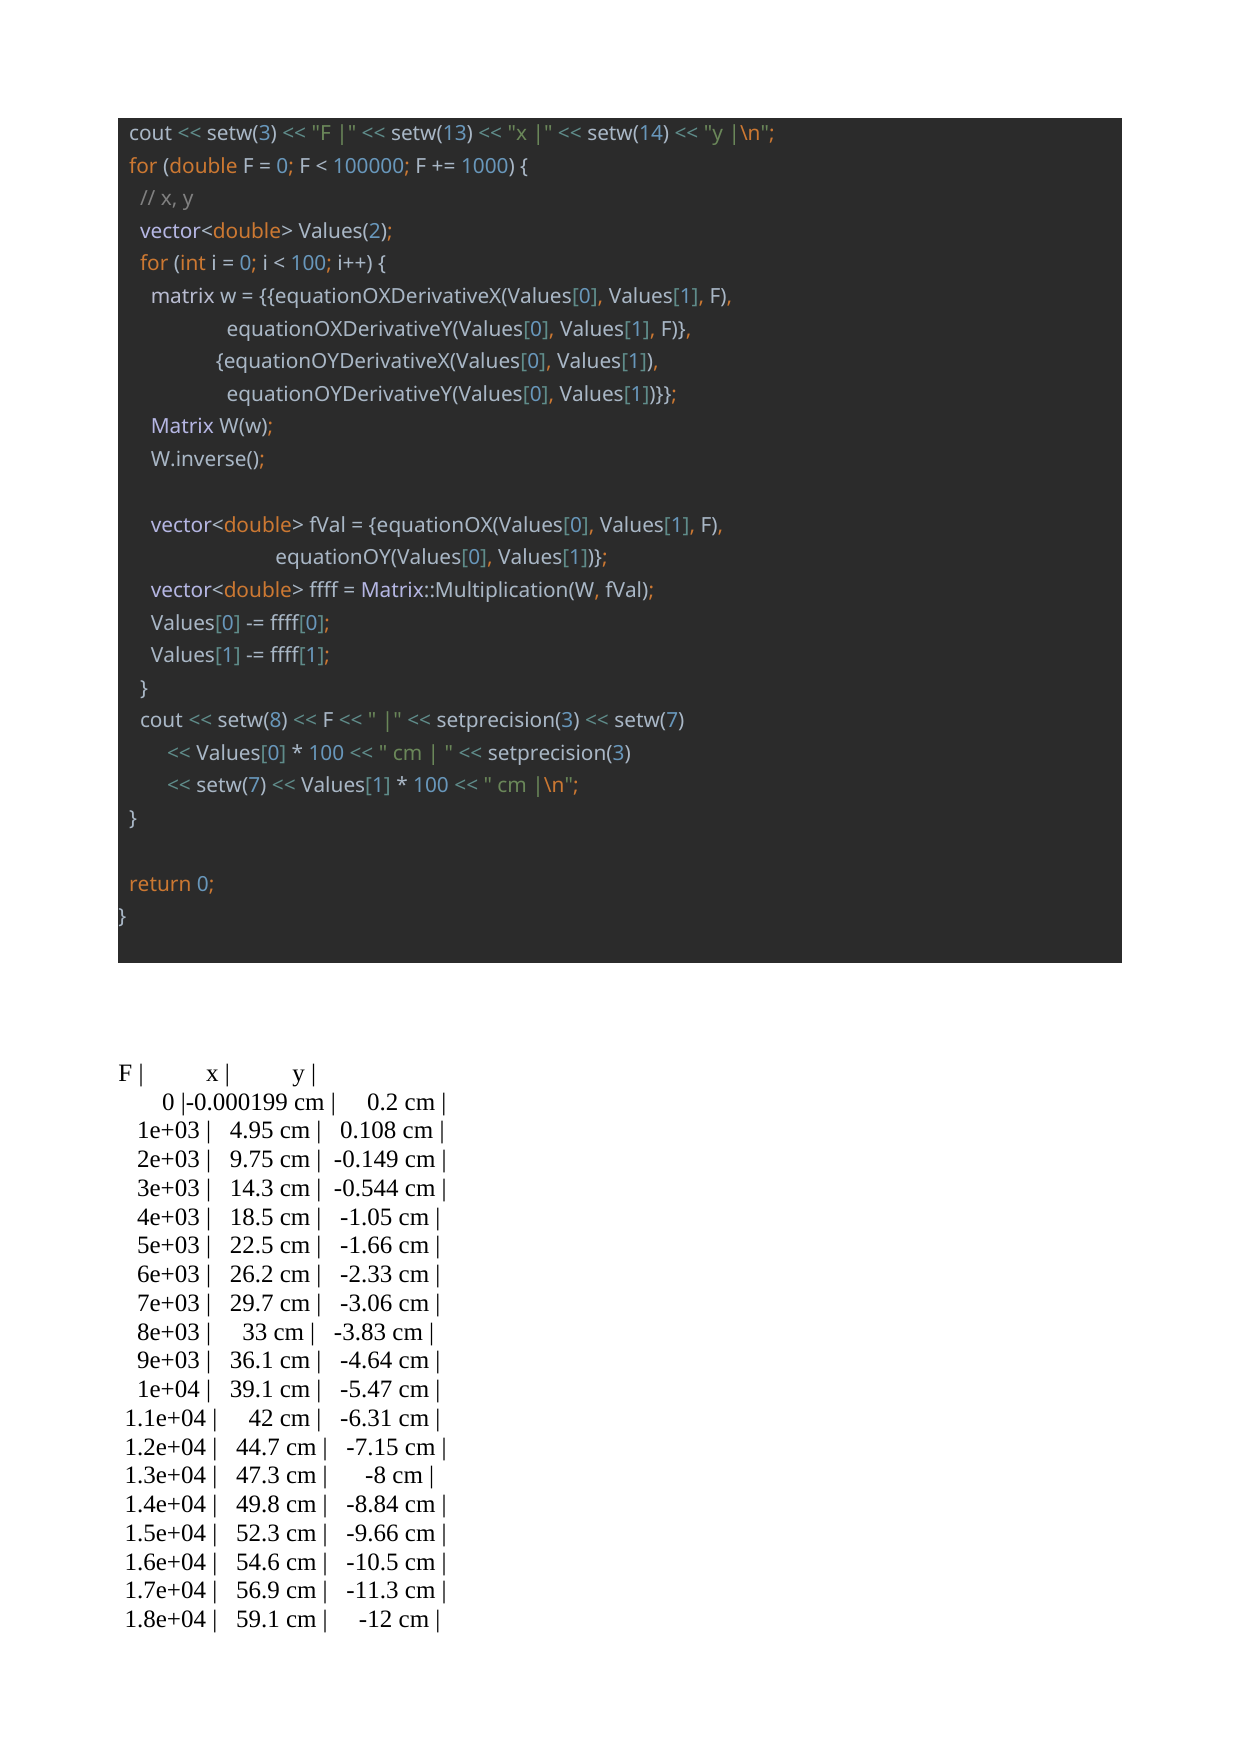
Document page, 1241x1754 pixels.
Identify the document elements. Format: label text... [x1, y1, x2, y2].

text cout << setw(3) << "F |" << setw(13) << "x |" << setw(14) << "y |\n"; for (double F = 0; F < 100000; F += 1000) { // x, y vector<double> Values(2); for (int i = 0; i < 100; i++) { matrix w = {{equationOXDerivativeX(Values[0], Values[1], F), equationOXDerivativeY(Values[0], Values[1], F)}, {equationOYDerivativeX(Values[0], Values[1]), equationOYDerivativeY(Values[0], Values[1])}}; Matrix W(w); W.inverse(); vector<double> fVal = {equationOX(Values[0], Values[1], F), equationOY(Values[0], Values[1])}; vector<double> ffff = Matrix::Multiplication(W, fVal); Values[0] -= ffff[0]; Values[1] -= ffff[1]; } cout << setw(8) << F << " |" << setprecision(3) << setw(7) << Values[0] * 100 << " cm | " << setprecision(3) << setw(7) << Values[1] * 100 << " cm |\n"; } return 0; } [118, 118, 1122, 963]
text 1.3e+04 | 47.3 cm | -8 cm | [118, 1461, 1017, 1489]
text 1.1e+04 | 42 cm | -6.31 cm | [118, 1403, 1017, 1432]
text 1.5e+04 | 52.3 cm | -9.66 cm | [118, 1518, 1017, 1547]
text 7e+03 | 29.7 cm | -3.06 cm | [118, 1288, 1017, 1317]
text 8e+03 | 33 cm | -3.83 cm | [118, 1317, 1017, 1346]
text 4e+03 | 18.5 cm | -1.05 cm | [118, 1202, 1017, 1231]
text 1.4e+04 | 49.8 cm | -8.84 cm | [118, 1489, 1017, 1518]
text 9e+03 | 36.1 cm | -4.64 cm | [118, 1346, 1017, 1374]
text F | x | y | [118, 1058, 1017, 1087]
text 3e+03 | 14.3 cm | -0.544 cm | [118, 1173, 1017, 1202]
text 1.2e+04 | 44.7 cm | -7.15 cm | [118, 1432, 1017, 1461]
text 1.6e+04 | 54.6 cm | -10.5 cm | [118, 1547, 1017, 1576]
text 1.8e+04 | 59.1 cm | -12 cm | [118, 1604, 1017, 1633]
text 0 |-0.000199 cm | 0.2 cm | [118, 1087, 1017, 1116]
text 1e+03 | 4.95 cm | 0.108 cm | [118, 1116, 1017, 1144]
text 2e+03 | 9.75 cm | -0.149 cm | [118, 1144, 1017, 1173]
text 1.7e+04 | 56.9 cm | -11.3 cm | [118, 1576, 1017, 1604]
text 5e+03 | 22.5 cm | -1.66 cm | [118, 1231, 1017, 1259]
text 6e+03 | 26.2 cm | -2.33 cm | [118, 1259, 1017, 1288]
text 1e+04 | 39.1 cm | -5.47 cm | [118, 1374, 1017, 1403]
